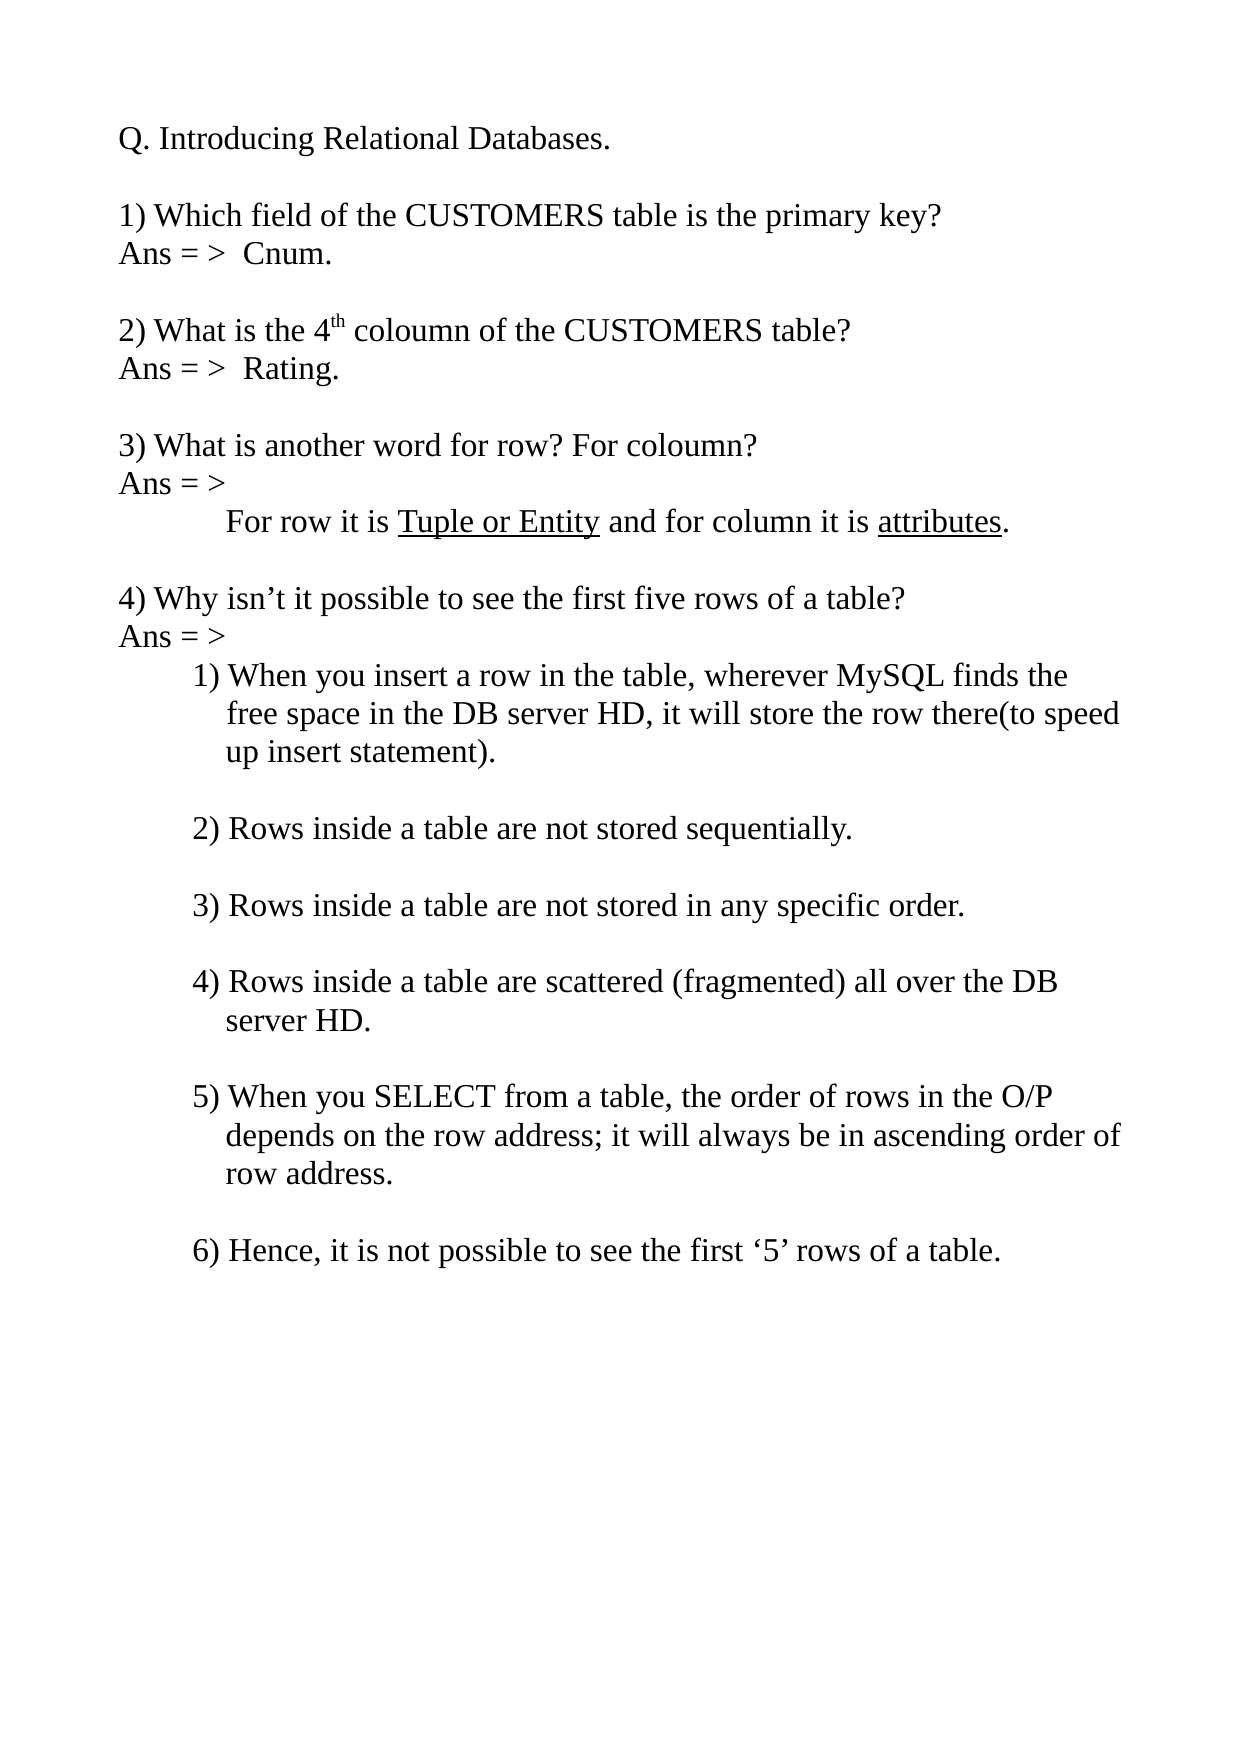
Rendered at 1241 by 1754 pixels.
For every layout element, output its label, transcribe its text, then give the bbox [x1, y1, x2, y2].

text Ans = > [118, 463, 1122, 501]
text 3) What is another word for row? For coloumn? [118, 425, 1122, 463]
text 6) Hence, it is not possible to see the first ‘5’ rows of a table. [118, 1230, 1122, 1268]
text 4) Rows inside a table are scattered (fragmented) all over the DB server HD. [118, 961, 1122, 1038]
text Ans = > [118, 616, 1122, 655]
text 2) Rows inside a table are not stored sequentially. [118, 808, 1122, 846]
text For row it is Tuple or Entity and for column it is attributes. [118, 501, 1122, 540]
text Ans = > Rating. [118, 348, 1122, 386]
text Q. Introducing Relational Databases. [118, 118, 1122, 156]
text 5) When you SELECT from a table, the order of rows in the O/P depends on the row address; it will always be in ascending order of row address. [118, 1076, 1122, 1191]
text 1) Which field of the CUSTOMERS table is the primary key? [118, 195, 1122, 233]
text 4) Why isn’t it possible to see the first five rows of a table? [118, 578, 1122, 616]
text 1) When you insert a row in the table, wherever MySQL finds the free space in the DB server HD, it will store the row there(to speed up insert statement). [118, 655, 1122, 770]
text 2) What is the 4th coloumn of the CUSTOMERS table? [118, 310, 1122, 348]
text 3) Rows inside a table are not stored in any specific order. [118, 885, 1122, 923]
text Ans = > Cnum. [118, 233, 1122, 271]
